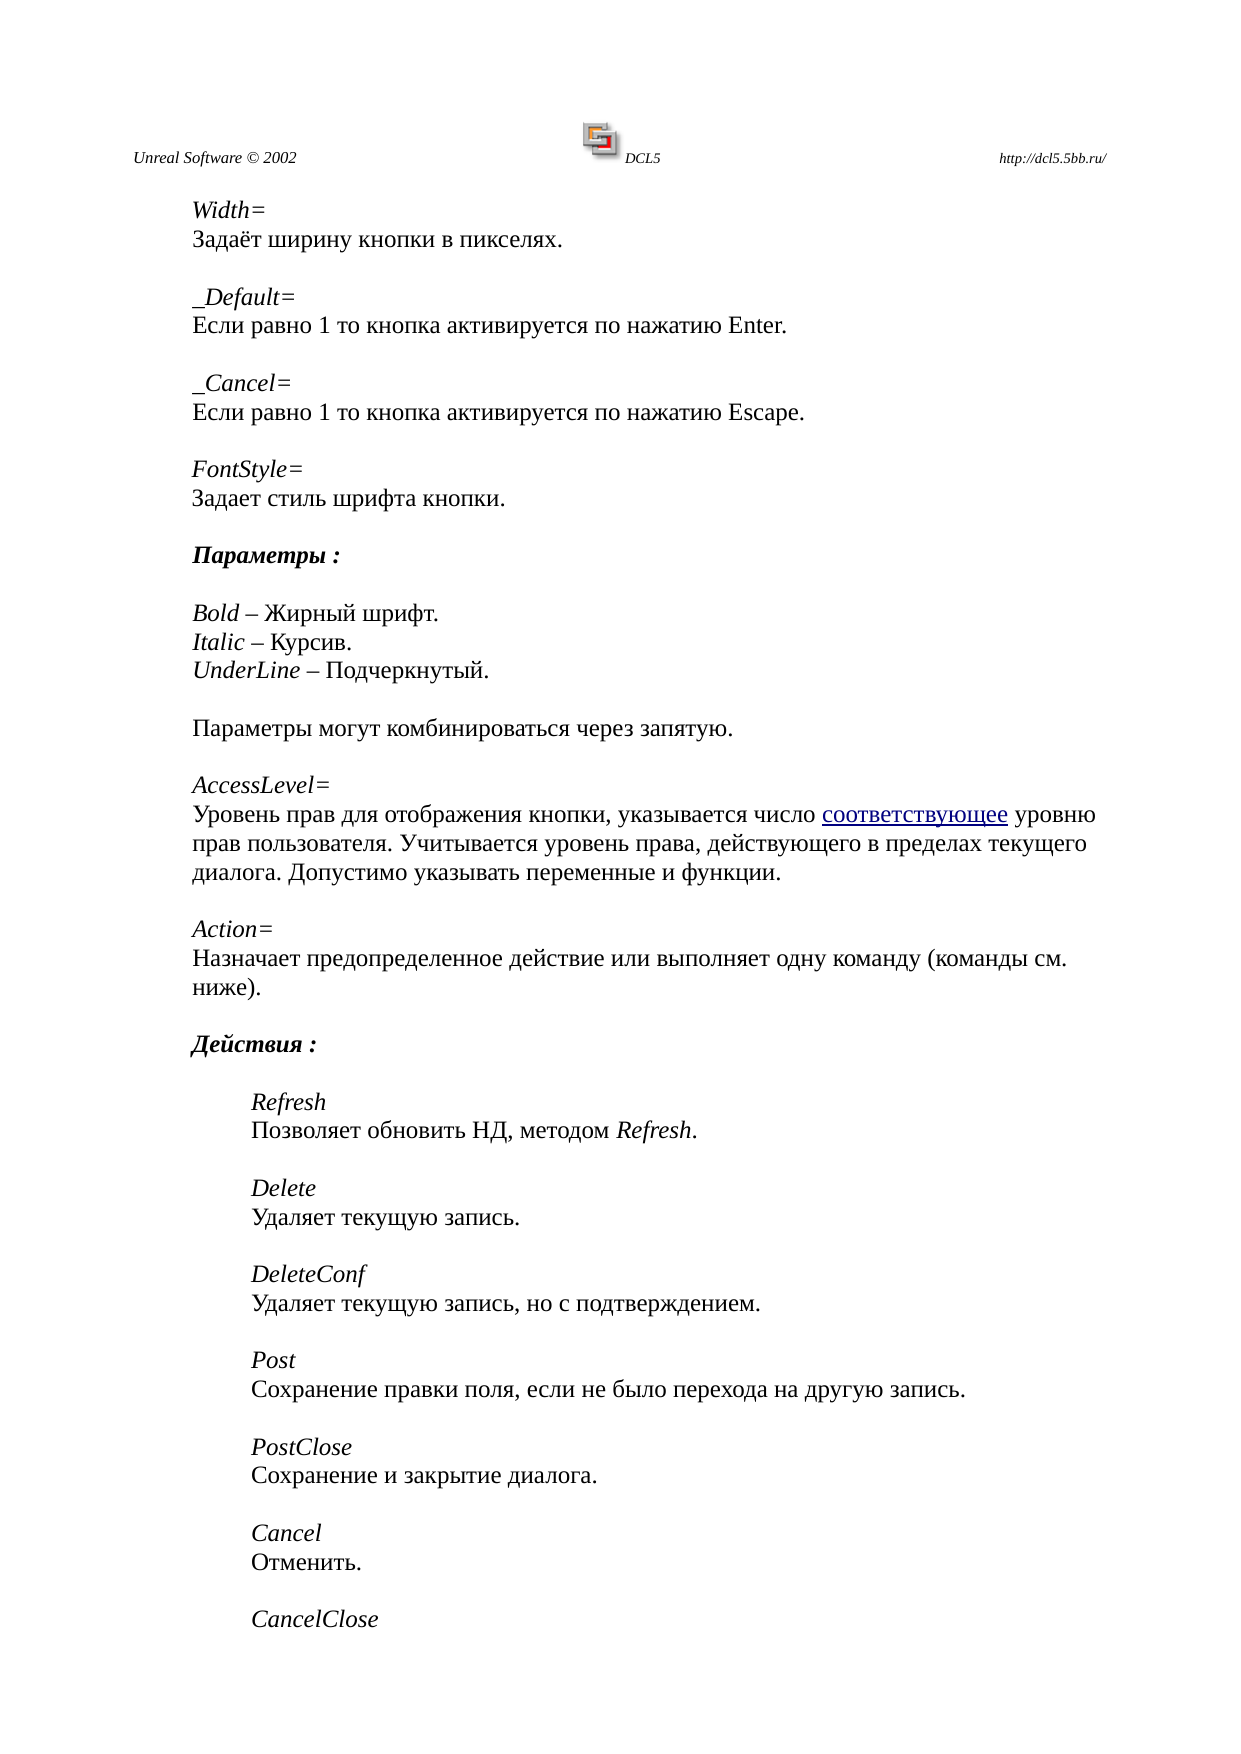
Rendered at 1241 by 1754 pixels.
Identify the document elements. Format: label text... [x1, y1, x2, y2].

text Отменить. [177, 1547, 1122, 1575]
text AccessLevel= [118, 770, 1122, 799]
text Post [177, 1345, 1122, 1374]
text Задаёт ширину кнопки в пикселях. [118, 224, 1122, 253]
text Уровень прав для отображения кнопки, указывается число соответствующее уровню прав пользователя. Учитывается уровень права, действующего в пределах текущего диалога. Допустимо указывать переменные и функции. [118, 799, 1122, 885]
text Сохранение правки поля, если не было перехода на другую запись. [177, 1374, 1122, 1403]
text Bold – Жирный шрифт. [118, 598, 1122, 627]
subtitle FontStyle= [191, 454, 1122, 483]
text Italic – Курсив. [118, 627, 1122, 655]
text Если равно 1 то кнопка активируется по нажатию Escape. [118, 397, 1122, 425]
subtitle Action= [118, 914, 1122, 943]
text Действия : [118, 1029, 1122, 1058]
text Параметры : [118, 540, 1122, 569]
text Если равно 1 то кнопка активируется по нажатию Enter. [118, 310, 1122, 339]
text Удаляет текущую запись. [177, 1202, 1122, 1230]
text Cancel [177, 1518, 1122, 1547]
text Позволяет обновить НД, методом Refresh. [177, 1115, 1122, 1144]
text Назначает предопределенное действие или выполняет одну команду (команды см. ниже). [118, 943, 1122, 1000]
picture [579, 118, 625, 164]
text CancelClose [177, 1604, 1122, 1633]
text Параметры могут комбинироваться через запятую. [118, 713, 1122, 742]
text Delete [177, 1173, 1122, 1202]
text DeleteConf [177, 1259, 1122, 1288]
text PostClose [177, 1432, 1122, 1460]
text Задает стиль шрифта кнопки. [191, 483, 1122, 512]
text Сохранение и закрытие диалога. [177, 1460, 1122, 1489]
text _Default= [118, 282, 1122, 310]
text _Cancel= [118, 368, 1122, 397]
text Удаляет текущую запись, но с подтверждением. [177, 1288, 1122, 1317]
subtitle Width= [191, 195, 1122, 224]
text UnderLine – Подчеркнутый. [118, 655, 1122, 684]
text Refresh [177, 1087, 1122, 1115]
